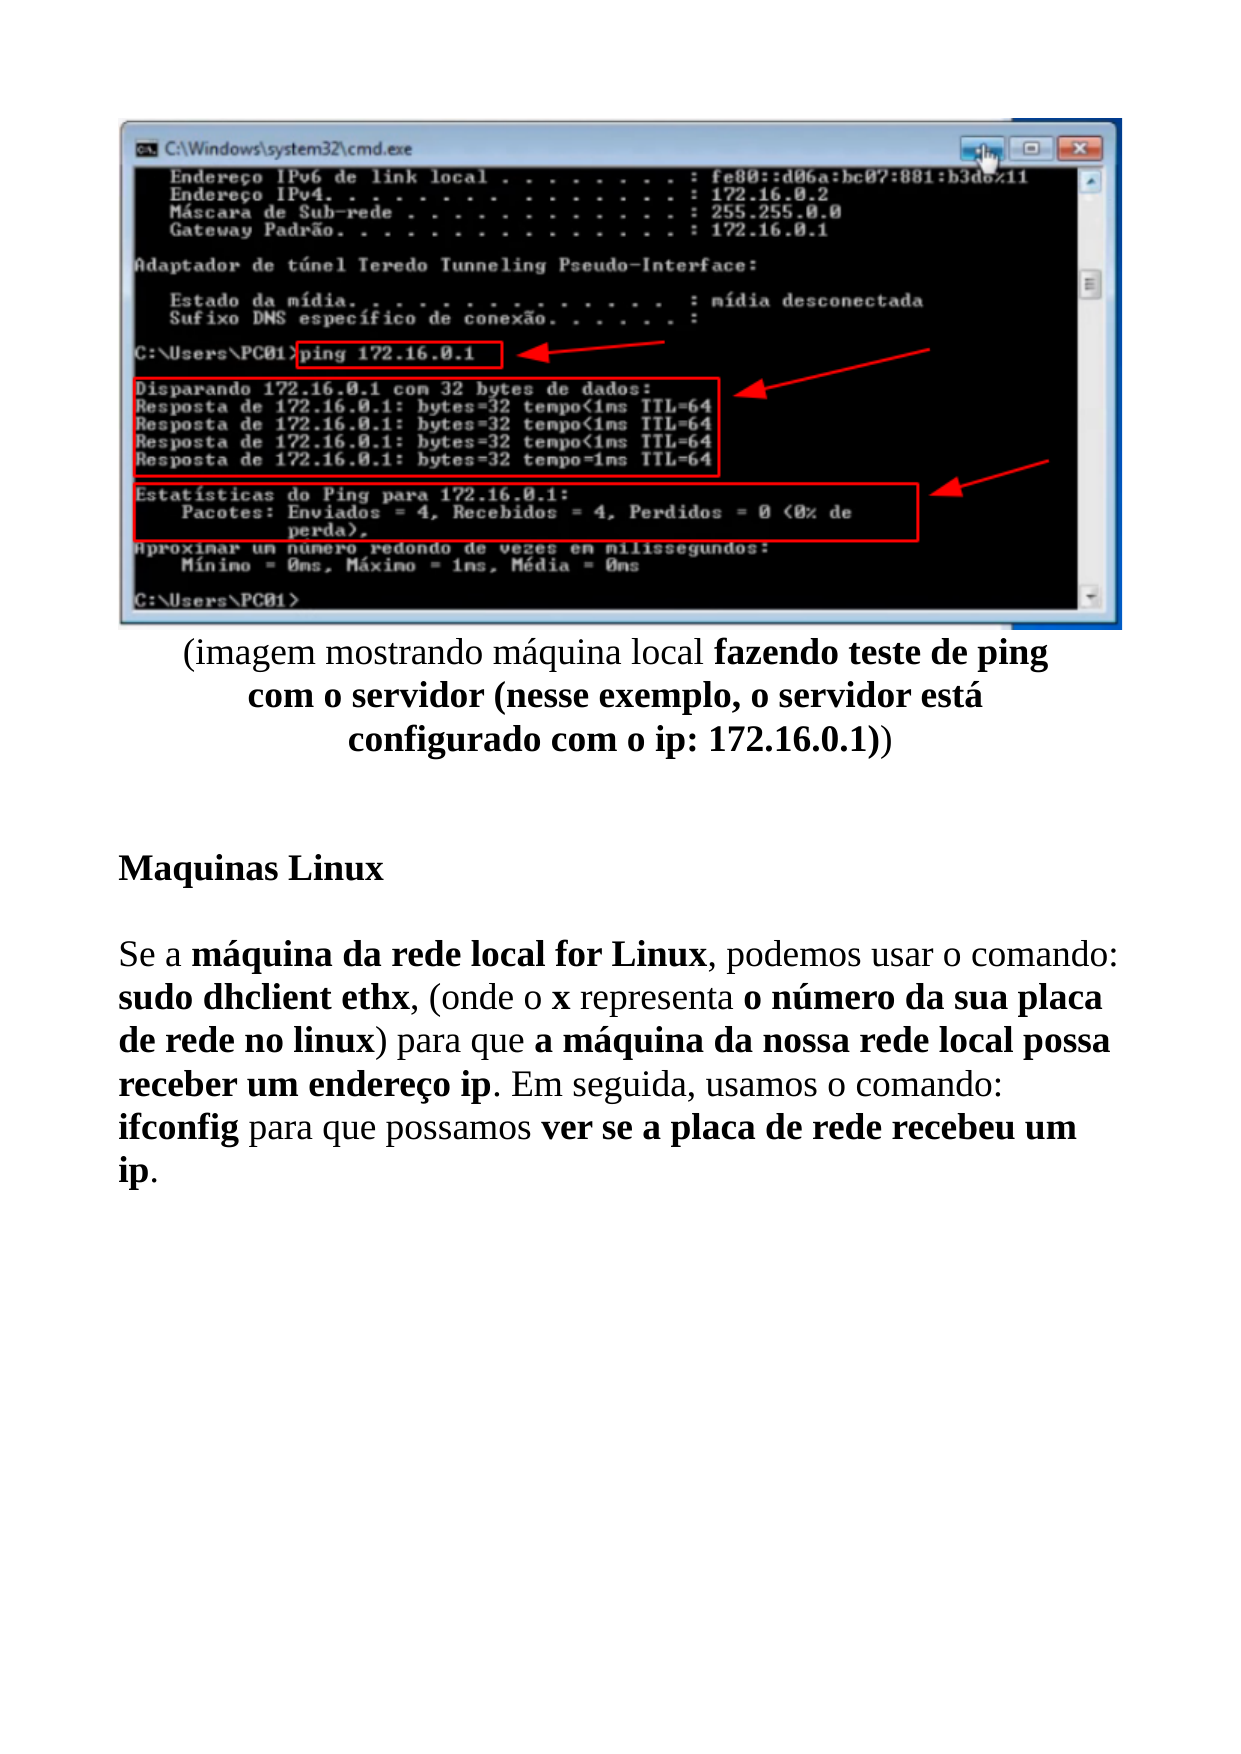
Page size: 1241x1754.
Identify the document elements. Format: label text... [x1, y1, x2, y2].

text Se a máquina da rede local for Linux, podemos usar o comando: sudo dhclient ethx, (onde o x representa o número da sua placa de rede no linux) para que a máquina da nossa rede local possa receber um endereço ip. Em seguida, usamos o comando: ifconfig para que possamos ver se a placa de rede recebeu um ip. [118, 932, 1122, 1190]
text (imagem mostrando máquina local fazendo teste de ping [118, 630, 1122, 673]
picture [118, 118, 1123, 630]
text Maquinas Linux [118, 845, 1122, 888]
text configurado com o ip: 172.16.0.1)) [118, 716, 1122, 759]
text com o servidor (nesse exemplo, o servidor está [118, 673, 1122, 716]
